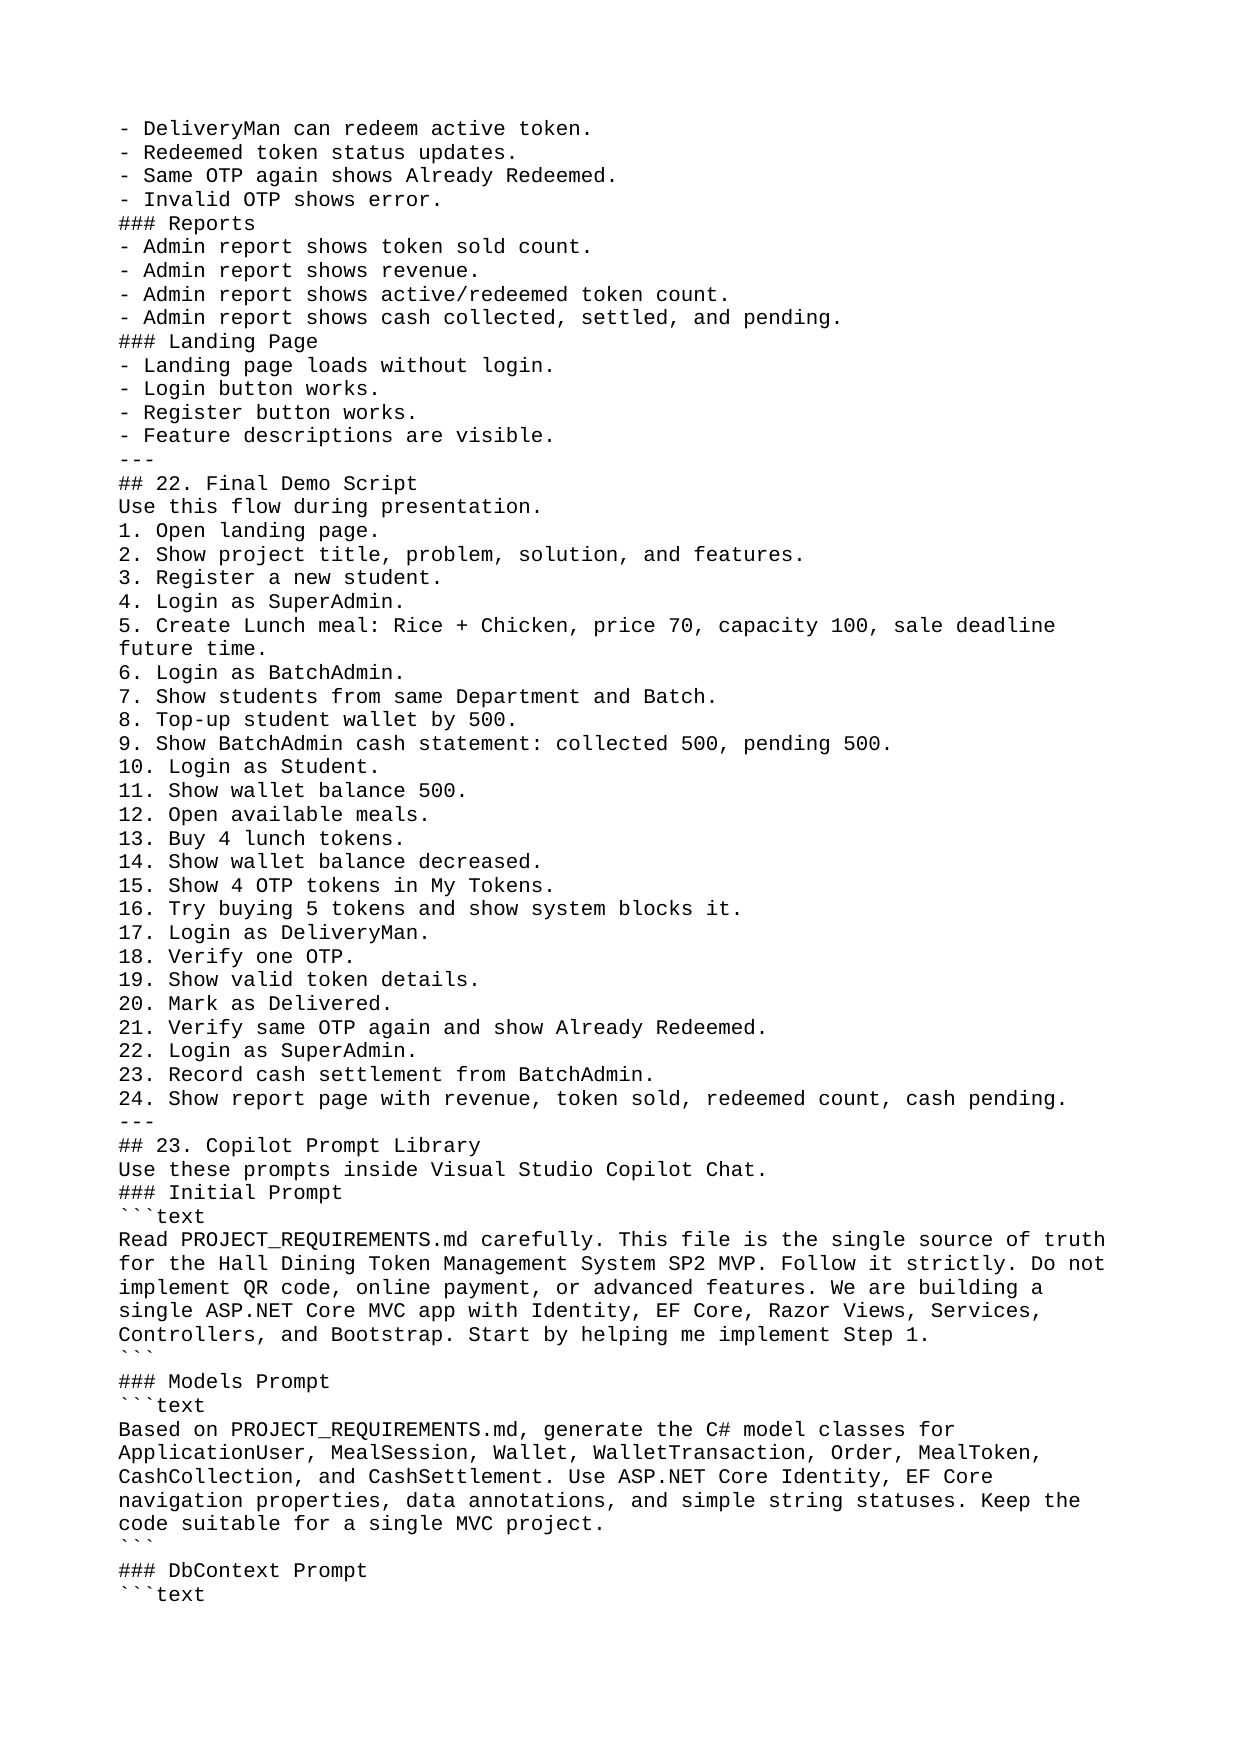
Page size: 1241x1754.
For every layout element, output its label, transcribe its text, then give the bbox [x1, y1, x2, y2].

text --- [118, 1111, 1122, 1135]
text ### DbContext Prompt [118, 1561, 1122, 1584]
text - Redeemed token status updates. [118, 142, 1122, 165]
text - Feature descriptions are visible. [118, 426, 1122, 449]
text 1. Open landing page. [118, 520, 1122, 544]
text 4. Login as SuperAdmin. [118, 591, 1122, 615]
text 11. Show wallet balance 500. [118, 780, 1122, 804]
text ### Initial Prompt [118, 1182, 1122, 1206]
text - Same OTP again shows Already Redeemed. [118, 165, 1122, 189]
text Based on PROJECT_REQUIREMENTS.md, generate the C# model classes for ApplicationUser, MealSession, Wallet, WalletTransaction, Order, MealToken, CashCollection, and CashSettlement. Use ASP.NET Core Identity, EF Core navigation properties, data annotations, and simple string statuses. Keep the code suitable for a single MVC project. [118, 1419, 1122, 1537]
text 6. Login as BatchAdmin. [118, 662, 1122, 686]
text - Admin report shows active/redeemed token count. [118, 284, 1122, 307]
text 5. Create Lunch meal: Rice + Chicken, price 70, capacity 100, sale deadline future time. [118, 615, 1122, 662]
text 12. Open available meals. [118, 804, 1122, 827]
text 18. Verify one OTP. [118, 946, 1122, 969]
text - Landing page loads without login. [118, 354, 1122, 378]
text ```text [118, 1206, 1122, 1229]
text ### Models Prompt [118, 1371, 1122, 1395]
text 14. Show wallet balance decreased. [118, 851, 1122, 875]
text ### Reports [118, 213, 1122, 236]
text ## 22. Final Demo Script [118, 473, 1122, 496]
text ### Landing Page [118, 331, 1122, 354]
text - Admin report shows cash collected, settled, and pending. [118, 307, 1122, 331]
text 3. Register a new student. [118, 567, 1122, 591]
text 9. Show BatchAdmin cash statement: collected 500, pending 500. [118, 733, 1122, 757]
text ``` [118, 1348, 1122, 1371]
text 10. Login as Student. [118, 757, 1122, 780]
text 22. Login as SuperAdmin. [118, 1040, 1122, 1064]
text 23. Record cash settlement from BatchAdmin. [118, 1064, 1122, 1088]
text Use this flow during presentation. [118, 496, 1122, 520]
text - Invalid OTP shows error. [118, 189, 1122, 213]
text --- [118, 449, 1122, 473]
text ```text [118, 1395, 1122, 1419]
text - Register button works. [118, 402, 1122, 426]
text 24. Show report page with revenue, token sold, redeemed count, cash pending. [118, 1088, 1122, 1111]
text - Admin report shows revenue. [118, 260, 1122, 284]
text 2. Show project title, problem, solution, and features. [118, 544, 1122, 567]
text Read PROJECT_REQUIREMENTS.md carefully. This file is the single source of truth for the Hall Dining Token Management System SP2 MVP. Follow it strictly. Do not implement QR code, online payment, or advanced features. We are building a single ASP.NET Core MVC app with Identity, EF Core, Razor Views, Services, Controllers, and Bootstrap. Start by helping me implement Step 1. [118, 1229, 1122, 1348]
text 17. Login as DeliveryMan. [118, 922, 1122, 946]
text 13. Buy 4 lunch tokens. [118, 827, 1122, 851]
text - DeliveryMan can redeem active token. [118, 118, 1122, 142]
text - Admin report shows token sold count. [118, 236, 1122, 260]
text 19. Show valid token details. [118, 969, 1122, 993]
text 20. Mark as Delivered. [118, 993, 1122, 1017]
text 21. Verify same OTP again and show Already Redeemed. [118, 1017, 1122, 1040]
text 7. Show students from same Department and Batch. [118, 686, 1122, 709]
text Use these prompts inside Visual Studio Copilot Chat. [118, 1158, 1122, 1182]
text ```text [118, 1584, 1122, 1608]
text 16. Try buying 5 tokens and show system blocks it. [118, 898, 1122, 922]
text ``` [118, 1537, 1122, 1561]
text - Login button works. [118, 378, 1122, 402]
text 15. Show 4 OTP tokens in My Tokens. [118, 875, 1122, 898]
text ## 23. Copilot Prompt Library [118, 1135, 1122, 1158]
text 8. Top-up student wallet by 500. [118, 709, 1122, 733]
